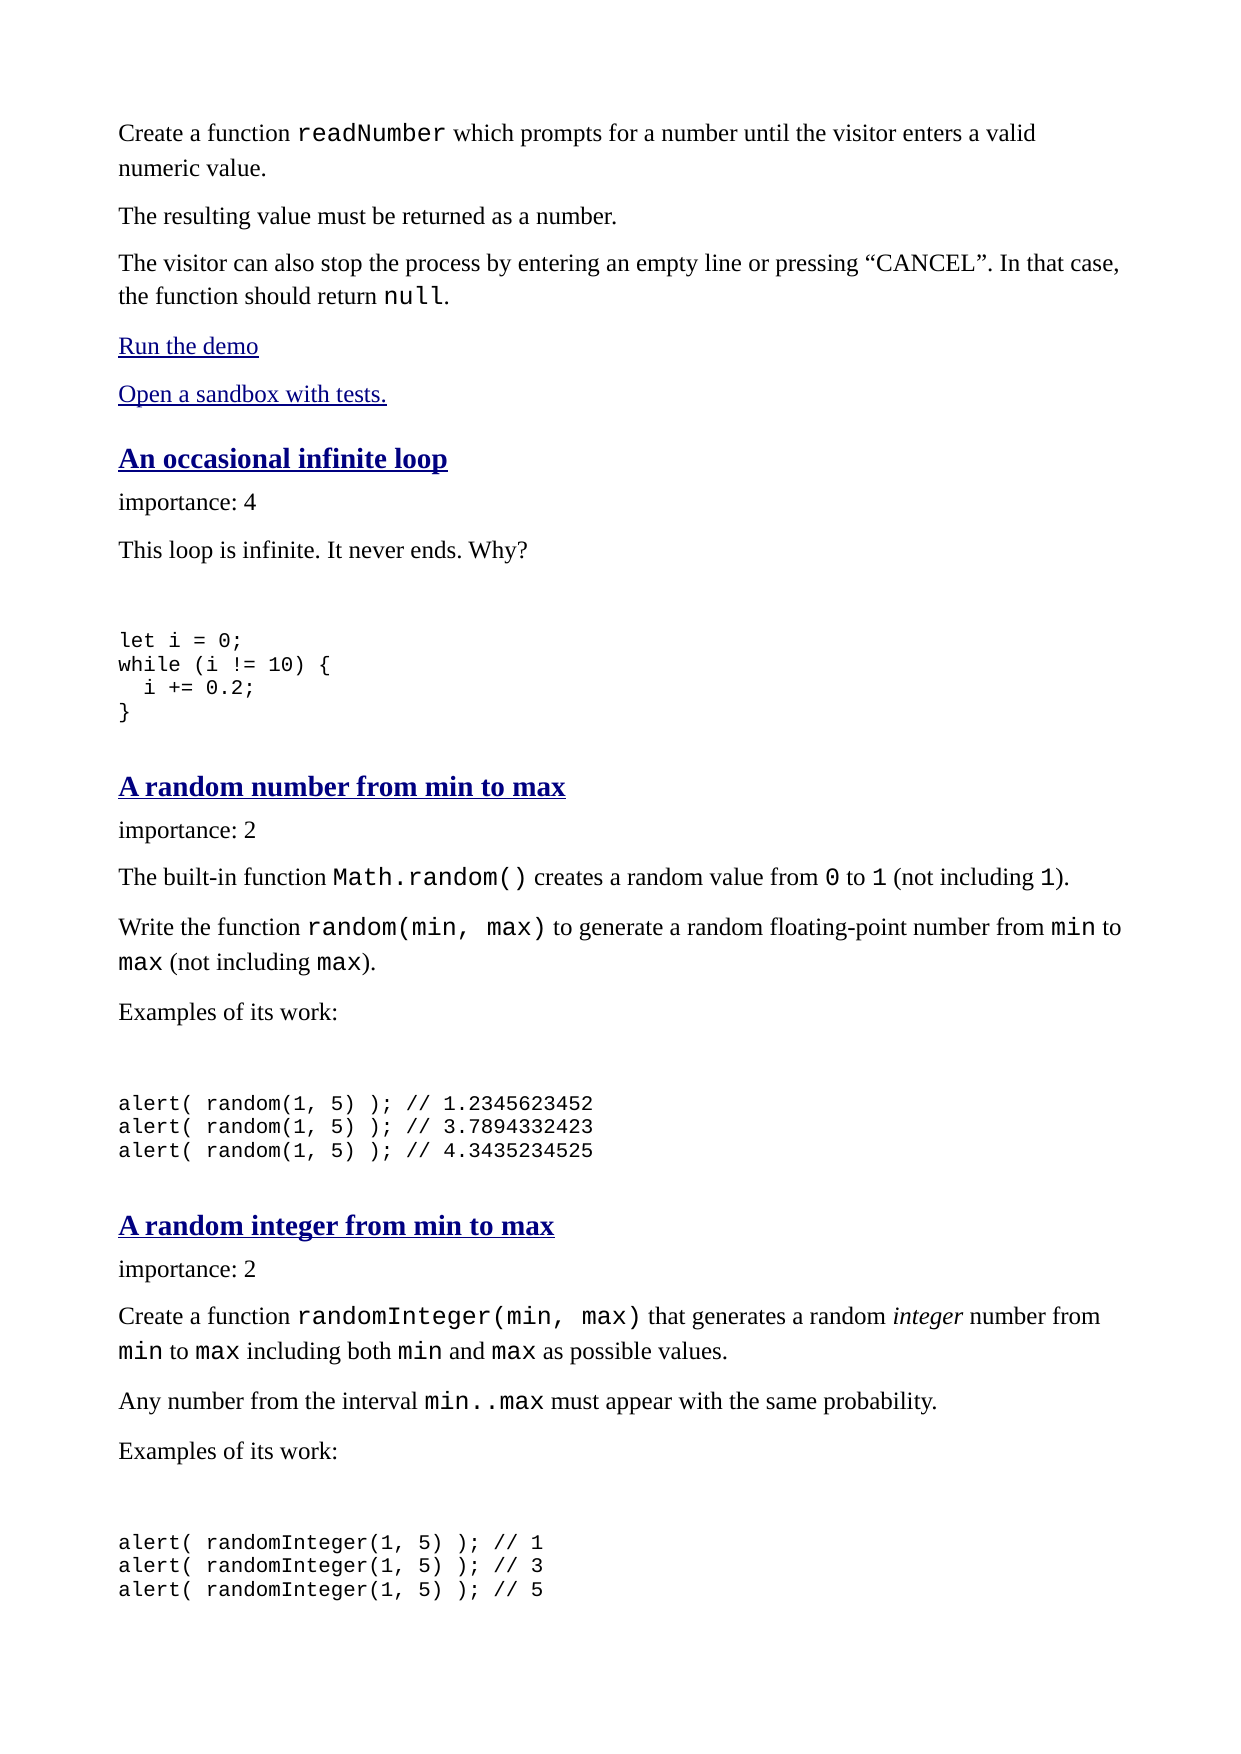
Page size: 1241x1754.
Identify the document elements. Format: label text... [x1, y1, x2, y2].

text Write the function random(min, max) to generate a random floating-point number from min to max (not including max). [118, 912, 1122, 978]
text Any number from the interval min..max must appear with the same probability. [118, 1386, 1122, 1417]
text alert( random(1, 5) ); // 4.3435234525 [118, 1140, 1122, 1164]
text alert( randomInteger(1, 5) ); // 1 [118, 1532, 1122, 1555]
text importance: 2 [118, 815, 1122, 843]
text while (i != 10) { [118, 654, 1122, 677]
text i += 0.2; [118, 677, 1122, 701]
text alert( random(1, 5) ); // 1.2345623452 [118, 1093, 1122, 1116]
text The built-in function Math.random() creates a random value from 0 to 1 (not including 1). [118, 862, 1122, 893]
text importance: 2 [118, 1254, 1122, 1282]
text } [118, 701, 1122, 725]
text The resulting value must be returned as a number. [118, 201, 1122, 229]
subtitle An occasional infinite loop [118, 441, 1122, 475]
text The visitor can also stop the process by entering an empty line or pressing “CANCEL”. In that case, the function should return null. [118, 248, 1122, 312]
text Run the demo [118, 331, 1122, 360]
text Create a function readNumber which prompts for a number until the visitor enters a valid numeric value. [118, 118, 1122, 182]
text let i = 0; [118, 630, 1122, 654]
text alert( random(1, 5) ); // 3.7894332423 [118, 1116, 1122, 1140]
text Examples of its work: [118, 1436, 1122, 1465]
subtitle A random number from min to max [118, 769, 1122, 802]
text Create a function randomInteger(min, max) that generates a random integer number from min to max including both min and max as possible values. [118, 1301, 1122, 1367]
text importance: 4 [118, 487, 1122, 516]
text Examples of its work: [118, 997, 1122, 1026]
text Open a sandbox with tests. [118, 379, 1122, 408]
text This loop is infinite. It never ends. Why? [118, 535, 1122, 564]
text alert( randomInteger(1, 5) ); // 5 [118, 1579, 1122, 1603]
subtitle A random integer from min to max [118, 1208, 1122, 1241]
text alert( randomInteger(1, 5) ); // 3 [118, 1555, 1122, 1579]
